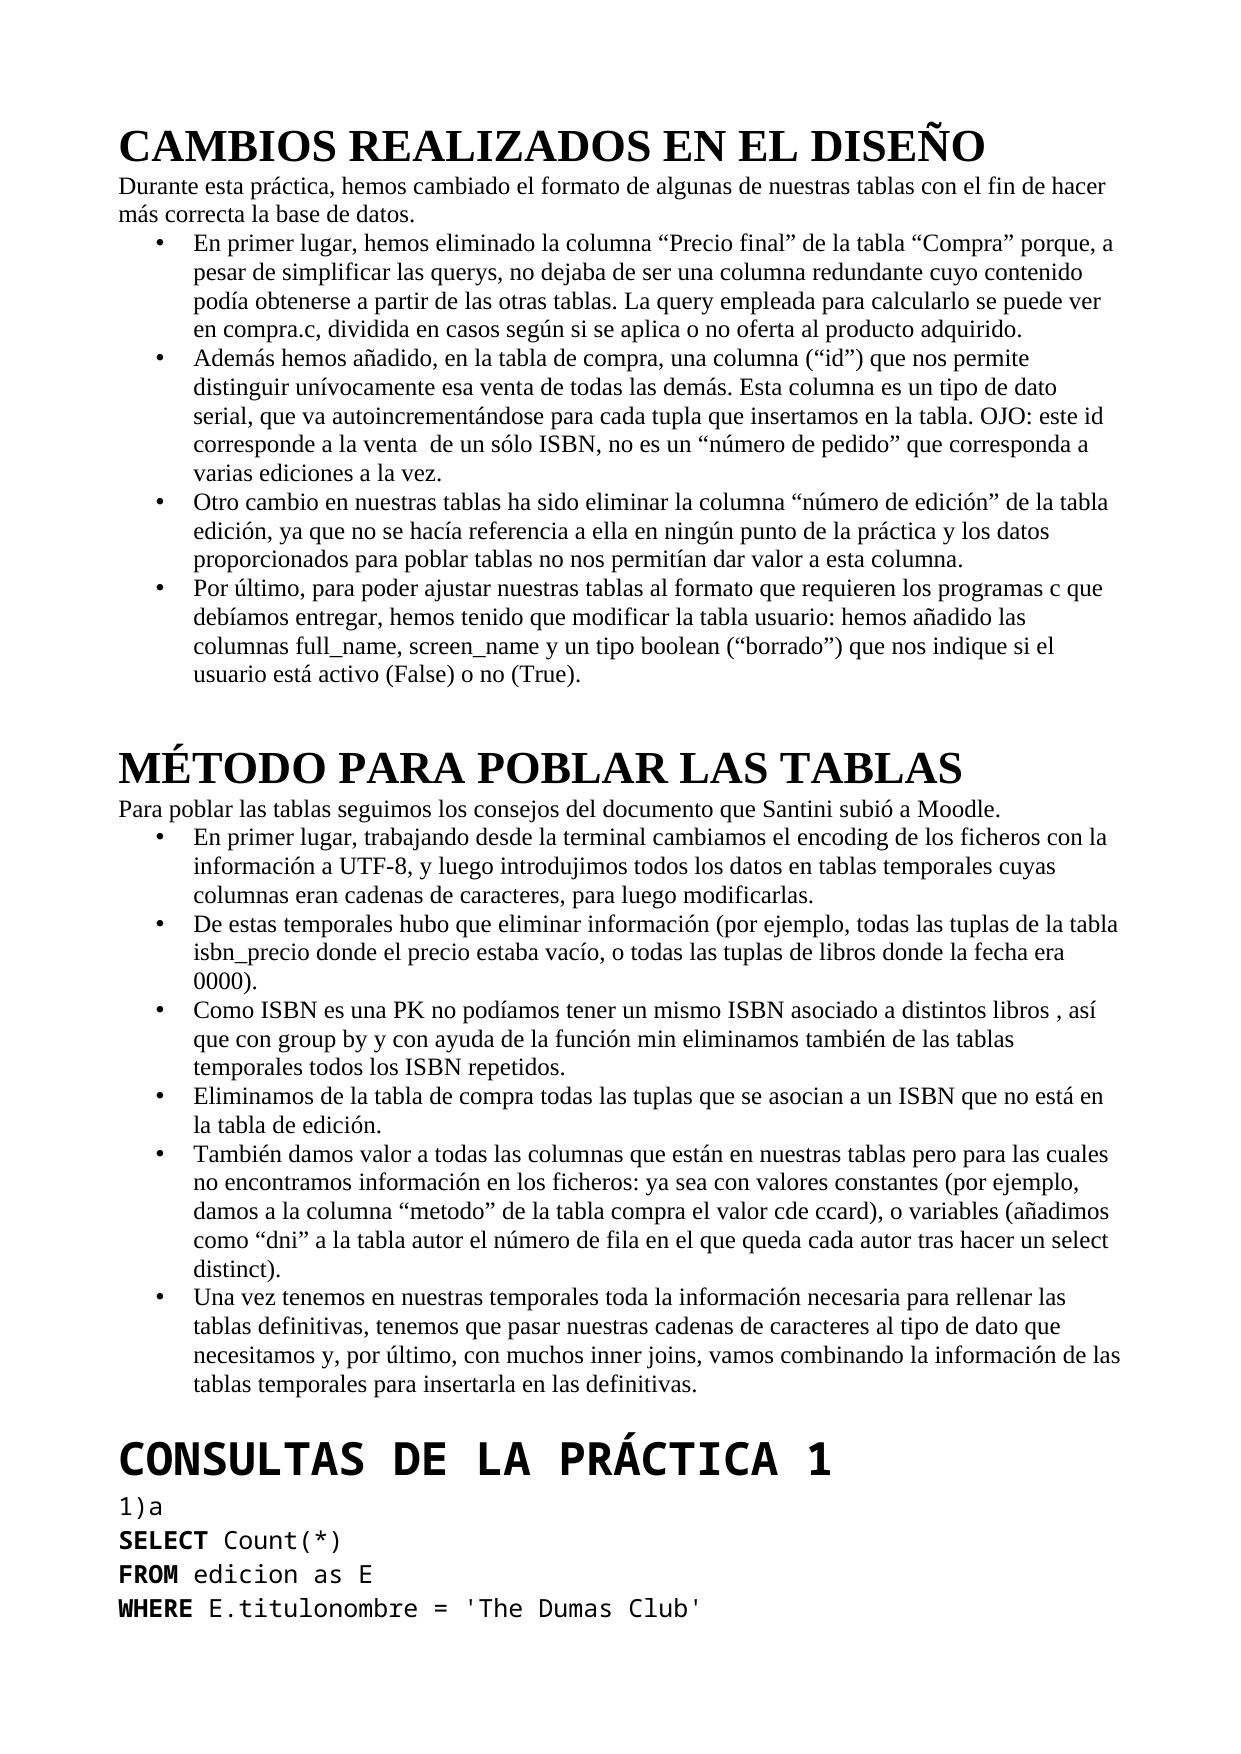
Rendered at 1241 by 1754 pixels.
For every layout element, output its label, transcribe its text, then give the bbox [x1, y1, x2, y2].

list Como ISBN es una PK no podíamos tener un mismo ISBN asociado a distintos libros , así que con group by y con ayuda de la función min eliminamos también de las tablas temporales todos los ISBN repetidos. [156, 995, 1122, 1081]
list Eliminamos de la tabla de compra todas las tuplas que se asocian a un ISBN que no está en la tabla de edición. [156, 1081, 1122, 1139]
text FROM edicion as E [118, 1557, 1122, 1591]
text CONSULTAS DE LA PRÁCTICA 1 [118, 1426, 1122, 1489]
text CAMBIOS REALIZADOS EN EL DISEÑO [118, 118, 1122, 171]
text 1)a [118, 1489, 1122, 1523]
list También damos valor a todas las columnas que están en nuestras tablas pero para las cuales no encontramos información en los ficheros: ya sea con valores constantes (por ejemplo, damos a la columna “metodo” de la tabla compra el valor cde ccard), o variables (añadimos como “dni” a la tabla autor el número de fila en el que queda cada autor tras hacer un select distinct). [156, 1139, 1122, 1282]
list De estas temporales hubo que eliminar información (por ejemplo, todas las tuplas de la tabla isbn_precio donde el precio estaba vacío, o todas las tuplas de libros donde la fecha era 0000). [156, 909, 1122, 995]
list En primer lugar, hemos eliminado la columna “Precio final” de la tabla “Compra” porque, a pesar de simplificar las querys, no dejaba de ser una columna redundante cuyo contenido podía obtenerse a partir de las otras tablas. La query empleada para calcularlo se puede ver en compra.c, dividida en casos según si se aplica o no oferta al producto adquirido. [156, 228, 1122, 343]
text SELECT Count(*) [118, 1523, 1122, 1557]
text Durante esta práctica, hemos cambiado el formato de algunas de nuestras tablas con el fin de hacer más correcta la base de datos. [118, 171, 1122, 228]
text Para poblar las tablas seguimos los consejos del documento que Santini subió a Moodle. [118, 794, 1122, 822]
list En primer lugar, trabajando desde la terminal cambiamos el encoding de los ficheros con la información a UTF-8, y luego introdujimos todos los datos en tablas temporales cuyas columnas eran cadenas de caracteres, para luego modificarlas. [156, 822, 1122, 909]
list Una vez tenemos en nuestras temporales toda la información necesaria para rellenar las tablas definitivas, tenemos que pasar nuestras cadenas de caracteres al tipo de dato que necesitamos y, por último, con muchos inner joins, vamos combinando la información de las tablas temporales para insertarla en las definitivas. [156, 1282, 1122, 1397]
list Además hemos añadido, en la tabla de compra, una columna (“id”) que nos permite distinguir unívocamente esa venta de todas las demás. Esta columna es un tipo de dato serial, que va autoincrementándose para cada tupla que insertamos en la tabla. OJO: este id corresponde a la venta de un sólo ISBN, no es un “número de pedido” que corresponda a varias ediciones a la vez. [156, 343, 1122, 487]
list Otro cambio en nuestras tablas ha sido eliminar la columna “número de edición” de la tabla edición, ya que no se hacía referencia a ella en ningún punto de la práctica y los datos proporcionados para poblar tablas no nos permitían dar valor a esta columna. [156, 487, 1122, 573]
text WHERE E.titulonombre = 'The Dumas Club' [118, 1591, 1122, 1625]
text MÉTODO PARA POBLAR LAS TABLAS [118, 741, 1122, 794]
list Por último, para poder ajustar nuestras tablas al formato que requieren los programas c que debíamos entregar, hemos tenido que modificar la tabla usuario: hemos añadido las columnas full_name, screen_name y un tipo boolean (“borrado”) que nos indique si el usuario está activo (False) o no (True). [156, 573, 1122, 688]
